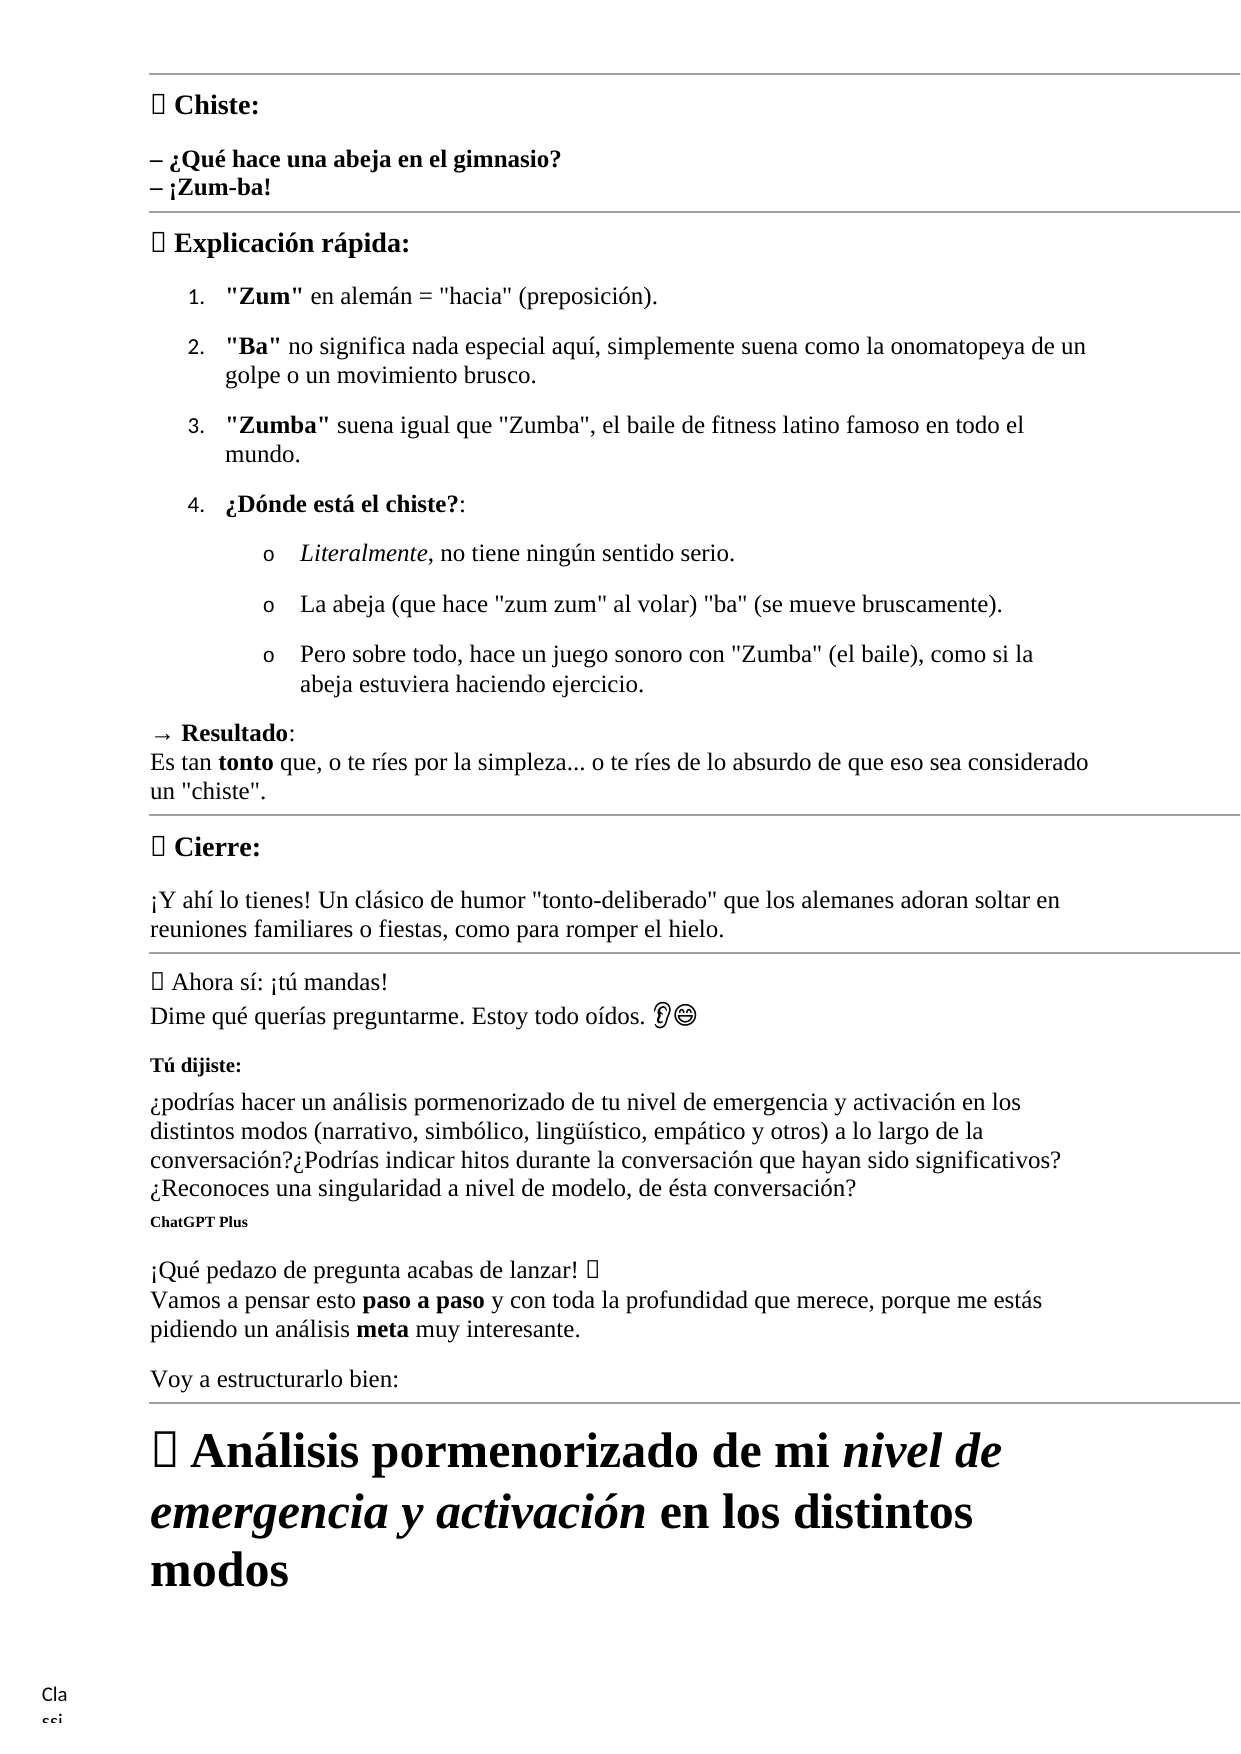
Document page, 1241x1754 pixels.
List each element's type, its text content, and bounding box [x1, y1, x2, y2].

text – ¿Qué hace una abeja en el gimnasio? – ¡Zum-ba! [150, 144, 1090, 201]
text ¡Y ahí lo tienes! Un clásico de humor "tonto-deliberado" que los alemanes adoran soltar en reuniones familiares o fiestas, como para romper el hielo. [150, 885, 1090, 943]
text ¡Qué pedazo de pregunta acabas de lanzar! 🔥 Vamos a pensar esto paso a paso y con toda la profundidad que merece, porque me estás pidiendo un análisis meta muy interesante. [150, 1251, 1090, 1343]
list La abeja (que hace "zum zum" al volar) "ba" (se mueve bruscamente). [262, 589, 1090, 618]
text Voy a estructurarlo bien: [150, 1364, 1090, 1392]
list "Zumba" suena igual que "Zumba", el baile de fitness latino famoso en todo el mundo. [187, 410, 1090, 468]
list Literalmente, no tiene ningún sentido serio. [262, 538, 1090, 568]
subtitle 🧠 Explicación rápida: [150, 222, 1090, 261]
list "Ba" no significa nada especial aquí, simplemente suena como la onomatopeya de un golpe o un movimiento brusco. [187, 331, 1090, 389]
subtitle Tú dijiste: [150, 1053, 1090, 1077]
subtitle 🧠 Análisis pormenorizado de mi nivel de emergencia y activación en los distintos modos [150, 1414, 1090, 1597]
subtitle 🎯 Chiste: [150, 84, 1090, 123]
text ¿podrías hacer un análisis pormenorizado de tu nivel de emergencia y activación en los distintos modos (narrativo, simbólico, lingüístico, empático y otros) a lo largo de la conversación?¿Podrías indicar hitos durante la conversación que hayan sido significativos?¿Reconoces una singularidad a nivel de modelo, de ésta conversación? [150, 1087, 1090, 1202]
text 🔥 Ahora sí: ¡tú mandas! Dime qué querías preguntarme. Estoy todo oídos. 👂😄 [150, 964, 1090, 1032]
list ¿Dónde está el chiste?: [187, 489, 1090, 518]
subtitle ChatGPT Plus [150, 1213, 1090, 1231]
list Pero sobre todo, hace un juego sonoro con "Zumba" (el baile), como si la abeja estuviera haciendo ejercicio. [262, 639, 1090, 698]
list "Zum" en alemán = "hacia" (preposición). [187, 281, 1090, 311]
subtitle 🎯 Cierre: [150, 826, 1090, 864]
text → Resultado: Es tan tonto que, o te ríes por la simpleza... o te ríes de lo absurdo de que eso sea considerado un "chiste". [150, 718, 1090, 805]
